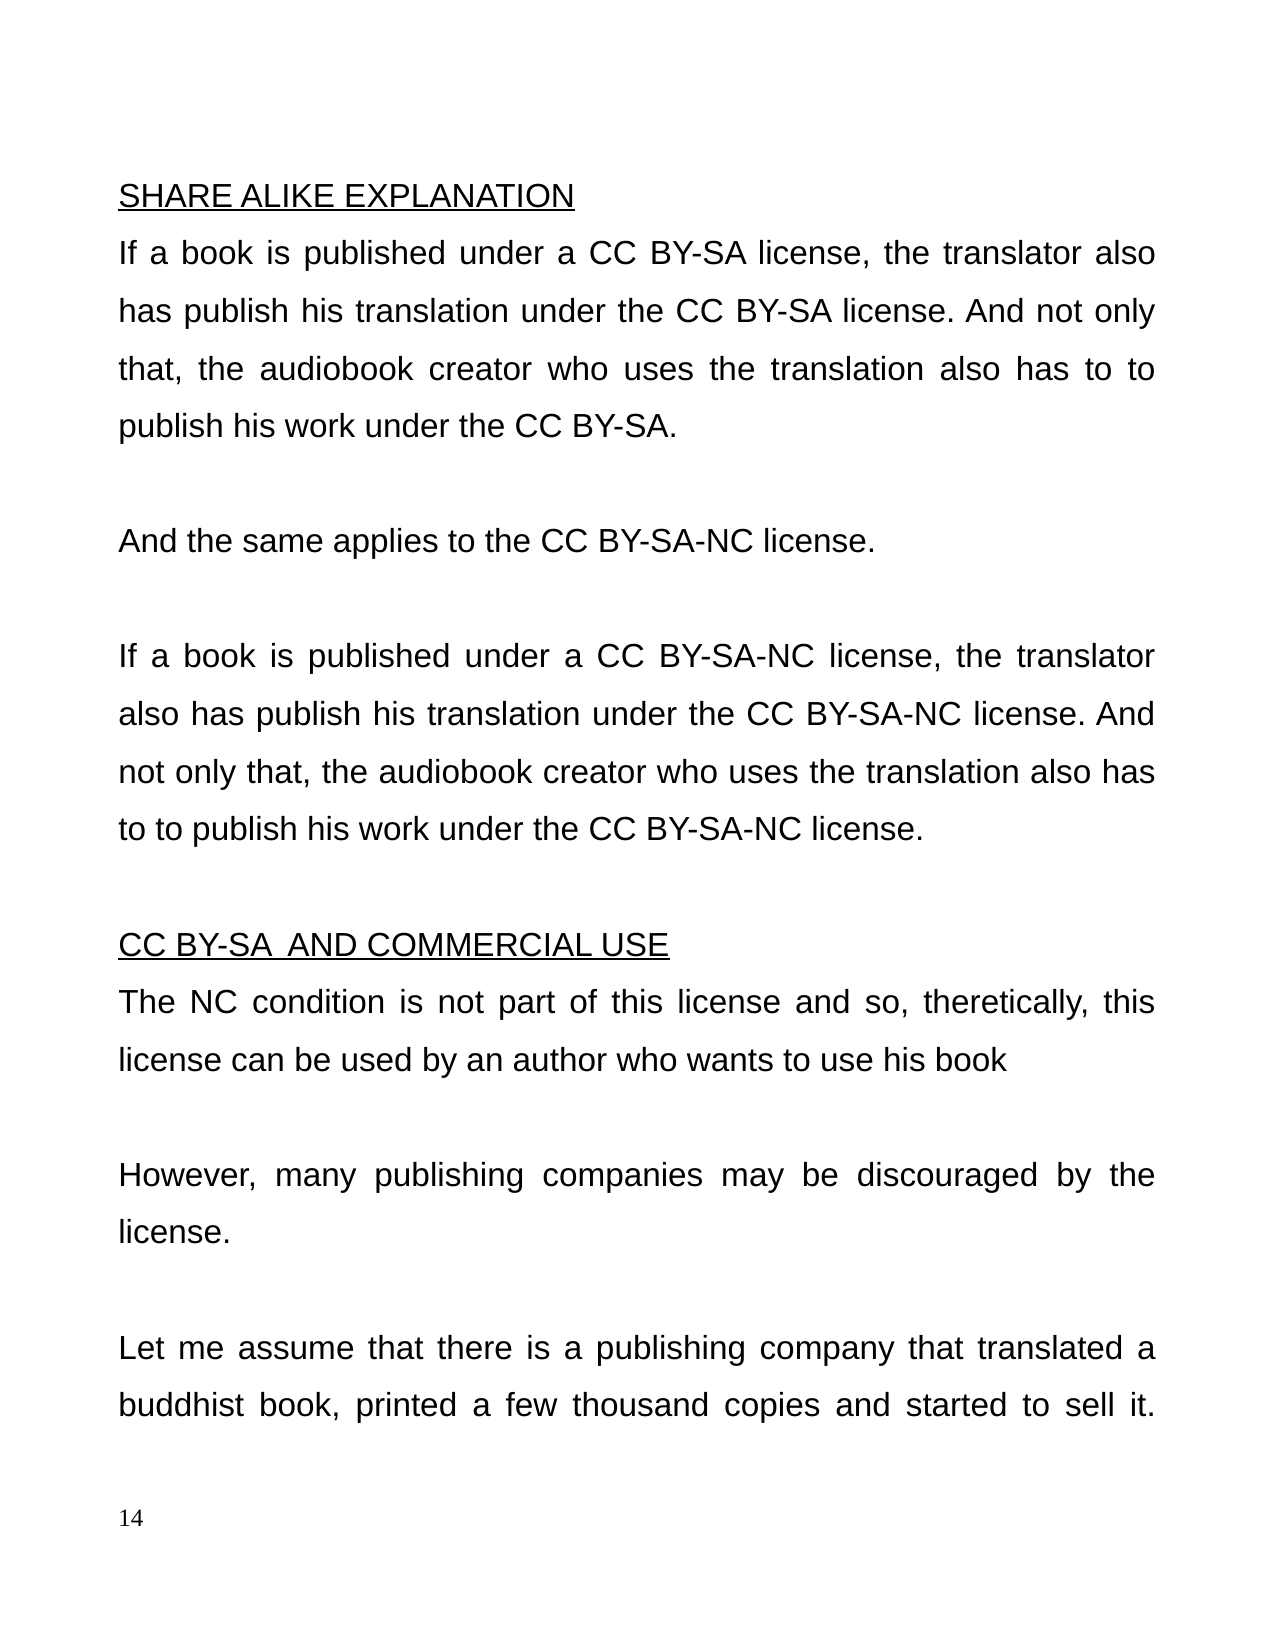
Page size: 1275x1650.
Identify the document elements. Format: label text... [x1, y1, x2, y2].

text SHARE ALIKE EXPLANATION [118, 176, 1157, 214]
text If a book is published under a CC BY-SA license, the translator also has publish his translation under the CC BY-SA license. And not only that, the audiobook creator who uses the translation also has to to publish his work under the CC BY-SA. [118, 233, 1157, 444]
text CC BY-SA AND COMMERCIAL USE [118, 924, 1157, 963]
text The NC condition is not part of this license and so, theretically, this license can be used by an author who wants to use his book [118, 982, 1157, 1078]
text If a book is published under a CC BY-SA-NC license, the translator also has publish his translation under the CC BY-SA-NC license. And not only that, the audiobook creator who uses the translation also has to to publish his work under the CC BY-SA-NC license. [118, 637, 1157, 848]
text And the same applies to the CC BY-SA-NC license. [118, 521, 1157, 560]
text Let me assume that there is a publishing company that translated a buddhist book, printed a few thousand copies and started to sell it. [118, 1328, 1157, 1424]
text However, many publishing companies may be discouraged by the license. [118, 1155, 1157, 1251]
